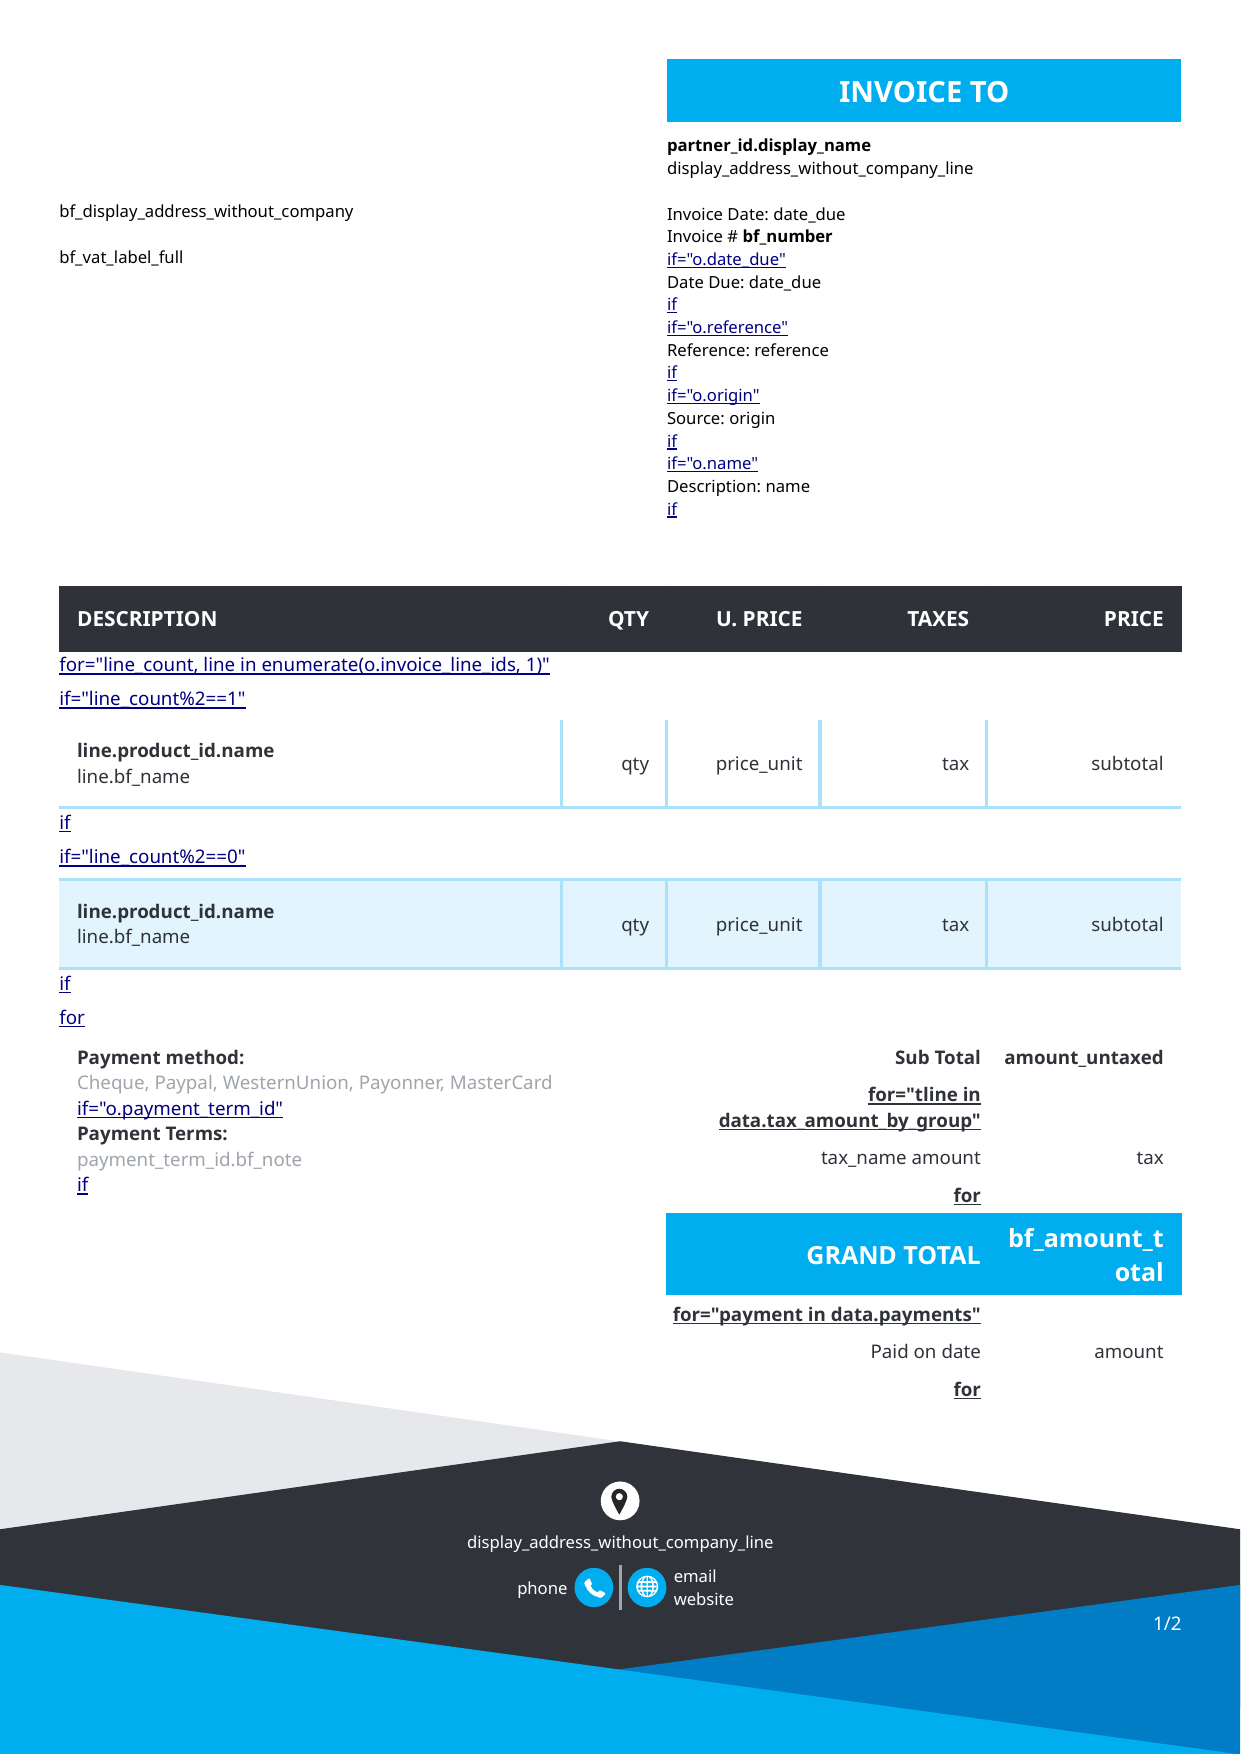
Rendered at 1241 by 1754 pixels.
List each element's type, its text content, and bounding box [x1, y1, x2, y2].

table_cell for [59, 1004, 561, 1038]
table_cell [987, 686, 1181, 720]
table_cell [561, 970, 666, 1004]
table_cell [820, 843, 987, 877]
table_header QTY [562, 587, 666, 651]
table_cell [820, 686, 987, 720]
table_cell [987, 1370, 1181, 1408]
table_cell price_unit [668, 881, 818, 967]
table_cell subtotal [988, 720, 1181, 806]
table_cell bf_amount_total [987, 1214, 1181, 1294]
table_cell tax_name amount [666, 1139, 987, 1176]
table_cell for [666, 1370, 987, 1408]
table_cell [561, 1004, 666, 1038]
table_header DESCRIPTION [60, 587, 561, 651]
table_cell [820, 970, 987, 1004]
table_cell tax [987, 1139, 1181, 1176]
table_cell if [59, 970, 561, 1004]
table_cell [987, 1295, 1181, 1333]
table_header PRICE [987, 587, 1181, 651]
table_cell tax [822, 881, 985, 967]
table_cell for="line_count, line in enumerate(o.invoice_line_ids, 1)" [59, 652, 561, 686]
table_cell qty [563, 720, 665, 806]
table_cell [666, 652, 820, 686]
table_cell if="line_count%2==1" [59, 686, 561, 720]
table_cell amount_untaxed [987, 1038, 1181, 1076]
table_cell [987, 652, 1181, 686]
table_cell if [59, 809, 561, 843]
table_cell [987, 970, 1181, 1004]
table_header TAXES [821, 587, 986, 651]
table_cell [987, 1004, 1181, 1038]
table_cell GRAND TOTAL [667, 1214, 986, 1294]
table_cell [820, 652, 987, 686]
table_cell [666, 686, 820, 720]
table_cell [666, 970, 820, 1004]
table_cell [987, 843, 1181, 877]
table_cell if="line_count%2==0" [59, 843, 561, 877]
table_cell [561, 843, 666, 877]
table_cell for [666, 1176, 987, 1213]
table_cell [987, 1076, 1181, 1138]
table_cell Paid on date [666, 1333, 987, 1370]
table_header U. PRICE [667, 587, 819, 651]
table_cell amount [987, 1333, 1181, 1370]
table_cell Payment method: Cheque, Paypal, WesternUnion, Payonner, MasterCard if="o.payment_term_id" Payment Terms: payment_term_id.bf_note if [59, 1038, 666, 1408]
table_cell subtotal [988, 881, 1181, 967]
table_cell qty [563, 881, 665, 967]
table_cell line.product_id.name line.bf_name [59, 881, 560, 967]
table_cell for="tline in data.tax_amount_by_group" [666, 1076, 987, 1138]
table_cell [561, 652, 666, 686]
table_cell [561, 809, 666, 843]
table_cell [666, 1004, 820, 1038]
table_cell price_unit [668, 720, 818, 806]
table_cell [987, 809, 1181, 843]
table_cell [666, 843, 820, 877]
table_cell line.product_id.name line.bf_name [59, 720, 560, 806]
table_cell [561, 686, 666, 720]
table_cell for="payment in data.payments" [666, 1295, 987, 1333]
table_cell Sub Total [666, 1038, 987, 1076]
table_cell [820, 1004, 987, 1038]
table_cell [820, 809, 987, 843]
table_cell tax [822, 720, 985, 806]
table_cell [666, 809, 820, 843]
table_cell [987, 1176, 1181, 1213]
